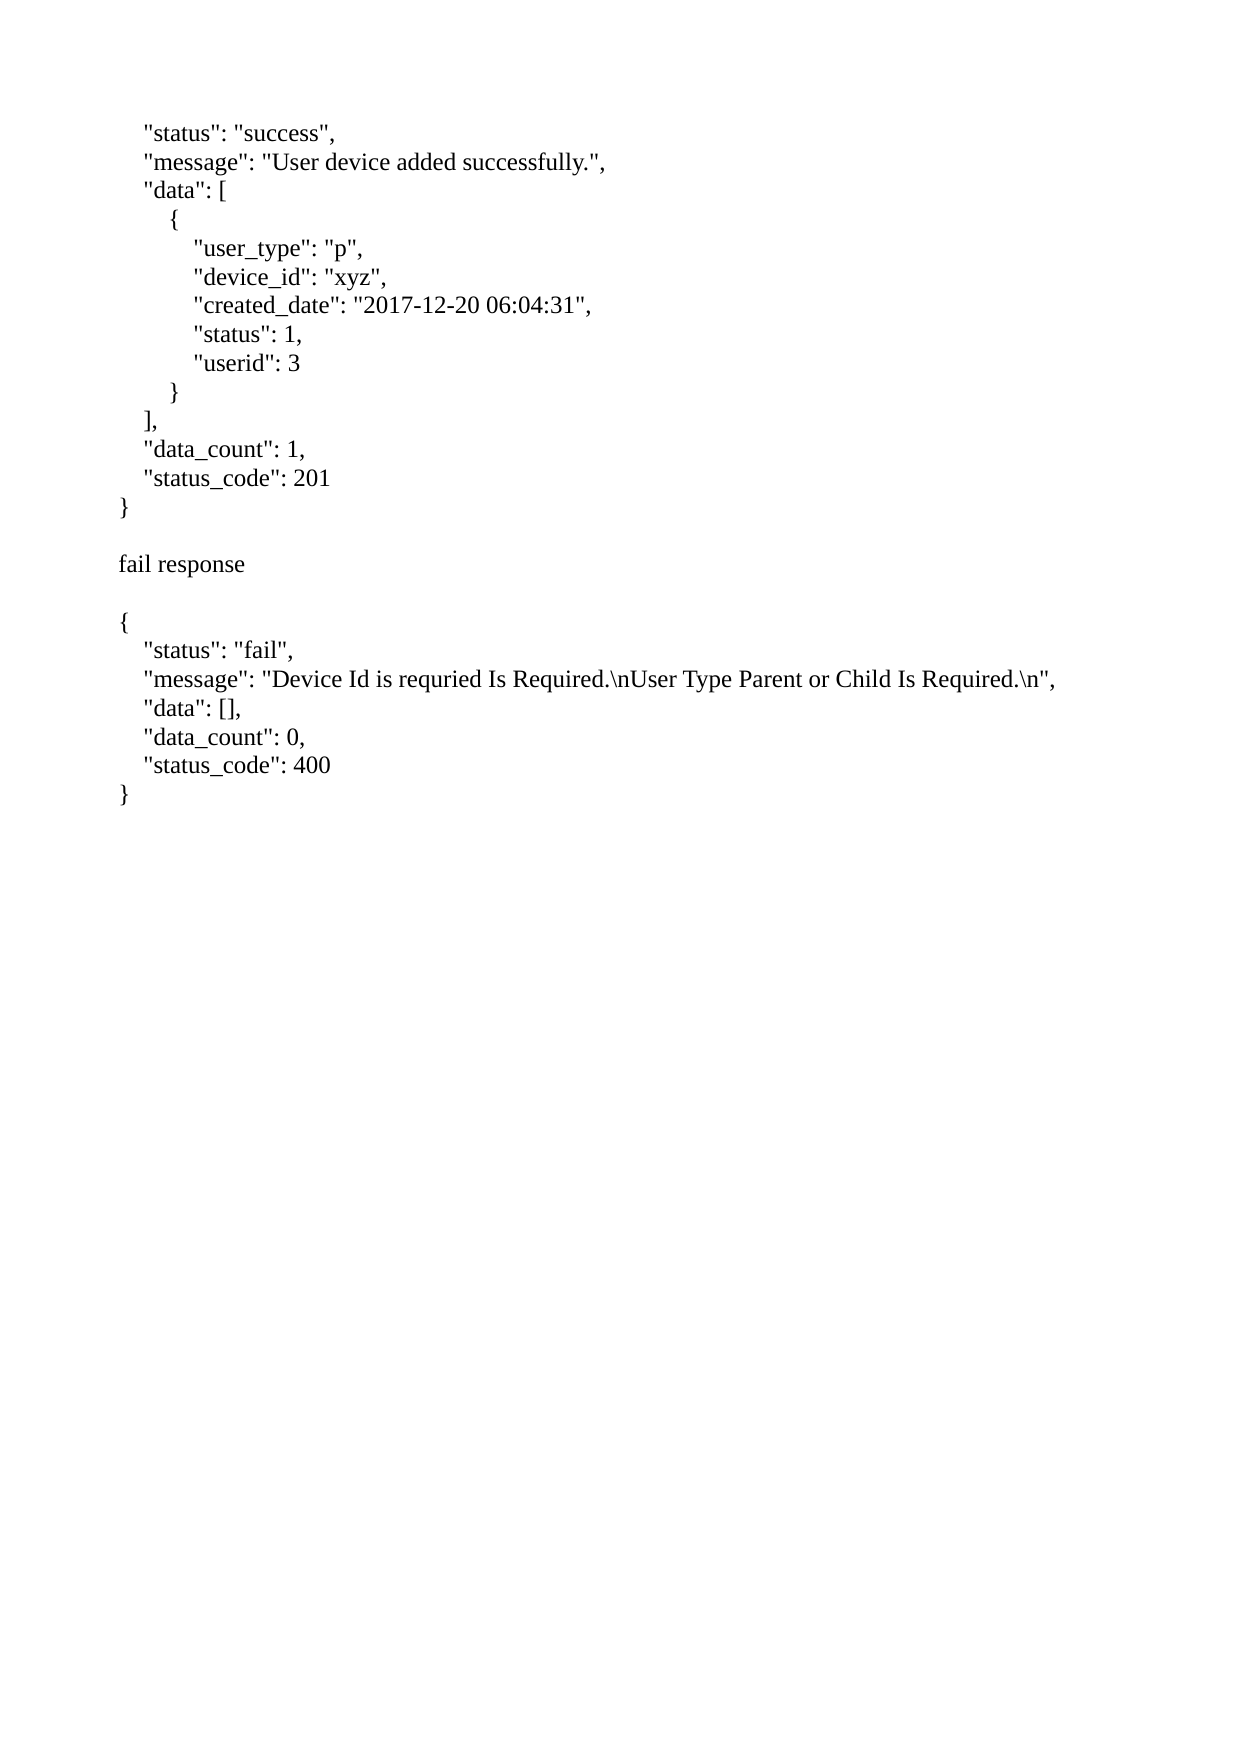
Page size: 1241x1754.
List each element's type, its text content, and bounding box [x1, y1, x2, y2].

text "status": 1, [118, 319, 1122, 348]
text } [118, 377, 1122, 406]
text "data_count": 1, [118, 434, 1122, 463]
text fail response [118, 549, 1122, 578]
text } [118, 492, 1122, 521]
text "status": "success", [118, 118, 1122, 147]
text "status_code": 201 [118, 463, 1122, 492]
text "data": [ [118, 176, 1122, 204]
text "user_type": "p", [118, 233, 1122, 262]
text "userid": 3 [118, 348, 1122, 377]
text "device_id": "xyz", [118, 262, 1122, 291]
text ], [118, 406, 1122, 434]
text "status_code": 400 [118, 751, 1122, 779]
text "status": "fail", [118, 636, 1122, 664]
text "data_count": 0, [118, 722, 1122, 751]
text "message": "User device added successfully.", [118, 147, 1122, 176]
text { [118, 607, 1122, 636]
text "data": [], [118, 693, 1122, 722]
text "created_date": "2017-12-20 06:04:31", [118, 291, 1122, 319]
text "message": "Device Id is requried Is Required.\nUser Type Parent or Child Is Required.\n", [118, 664, 1122, 693]
text } [118, 779, 1122, 808]
text { [118, 204, 1122, 233]
